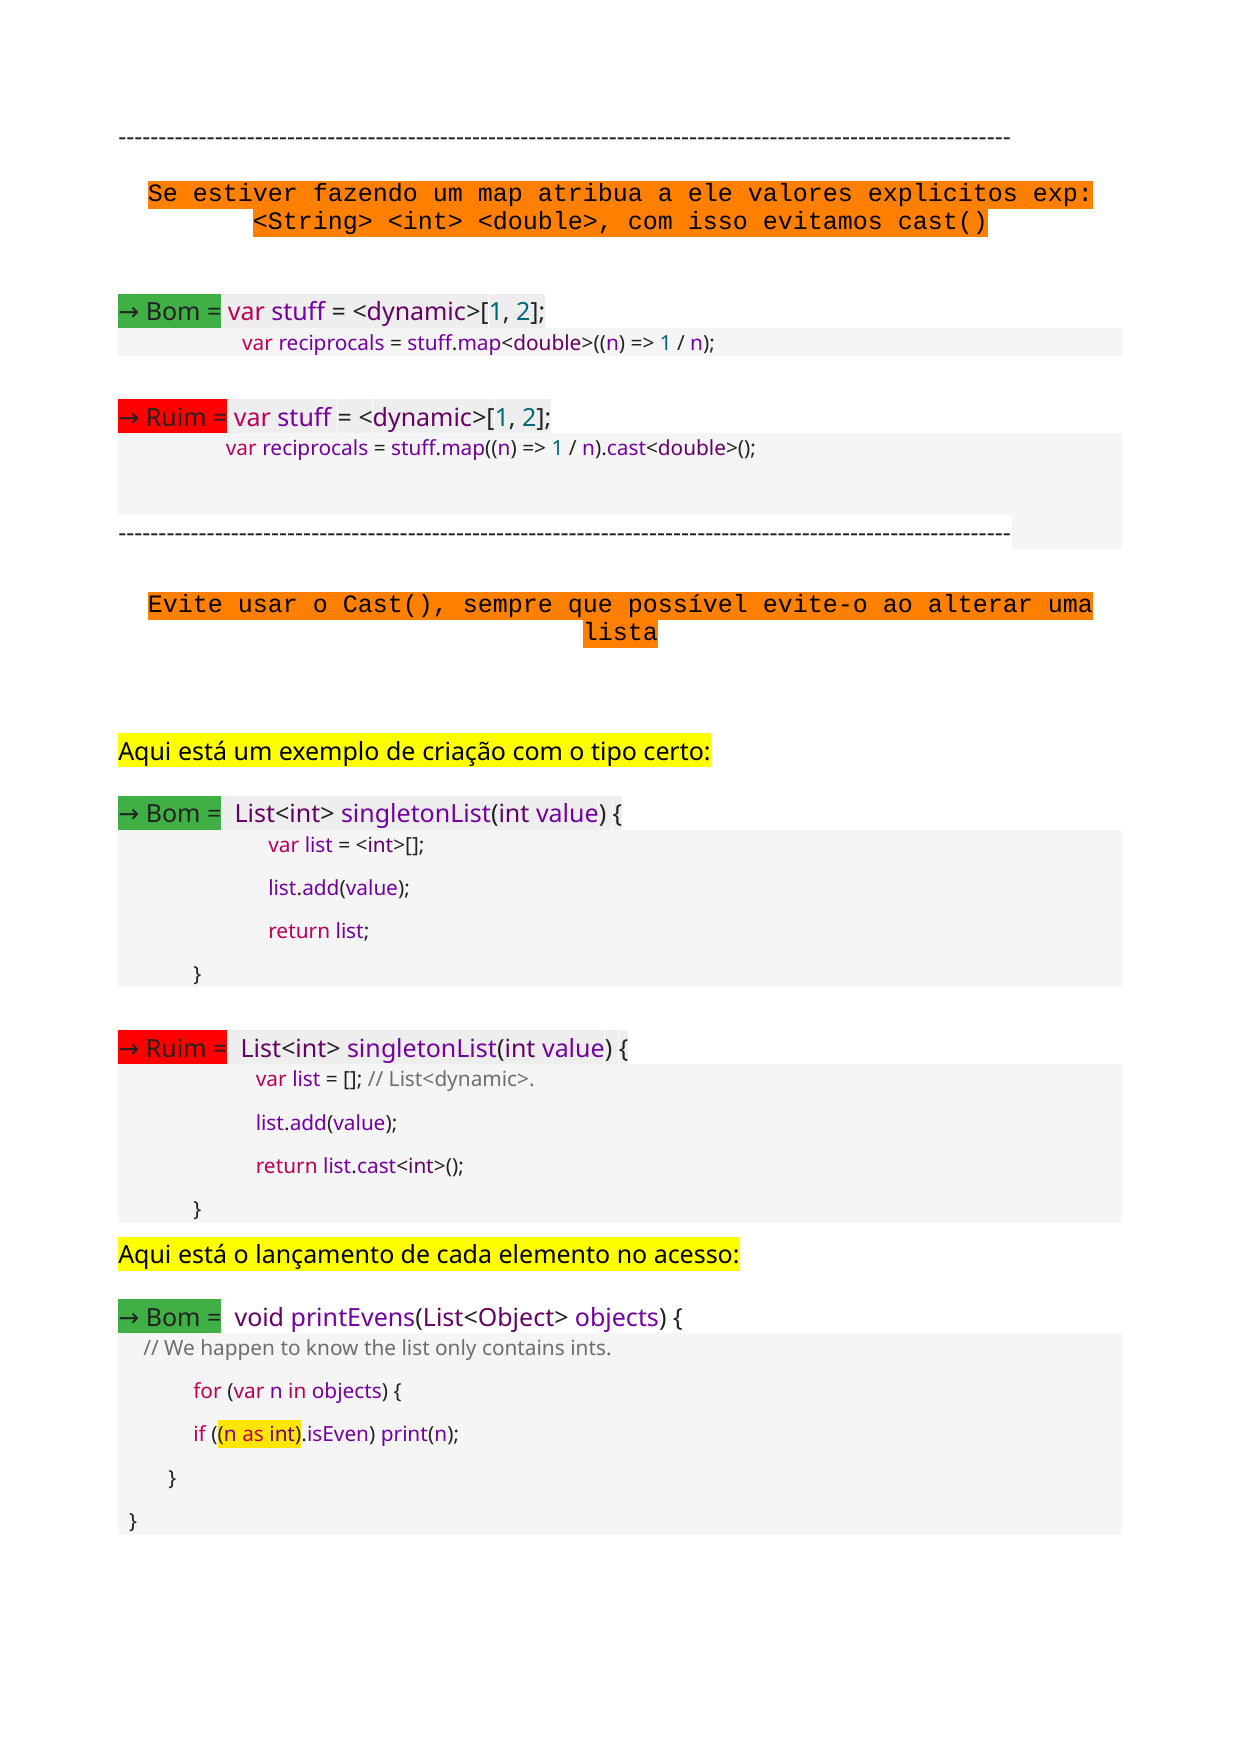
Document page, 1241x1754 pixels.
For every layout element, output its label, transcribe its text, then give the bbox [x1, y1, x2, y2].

text var list = []; // List<dynamic>. [118, 1064, 1122, 1093]
text var reciprocals = stuff.map((n) => 1 / n).cast<double>(); [118, 433, 1122, 462]
text var reciprocals = stuff.map<double>((n) => 1 / n); [118, 328, 1122, 356]
text } [118, 959, 1122, 987]
text } [118, 1463, 1122, 1491]
text --------------------------------------------------------------------------------------------------------------- [118, 118, 1122, 152]
text Aqui está o lançamento de cada elemento no acesso: [118, 1237, 1122, 1271]
text // We happen to know the list only contains ints. [118, 1333, 1122, 1362]
text Se estiver fazendo um map atribua a ele valores explicitos exp: <String> <int> <double>, com isso evitamos cast() [118, 181, 1122, 237]
text for (var n in objects) { [118, 1376, 1122, 1405]
text Aqui está um exemplo de criação com o tipo certo: [118, 733, 1122, 767]
text → Bom = void printEvens(List<Object> objects) { [118, 1299, 1122, 1333]
text → Ruim = List<int> singletonList(int value) { [118, 1030, 1122, 1064]
text → Ruim = var stuff = <dynamic>[1, 2]; [118, 399, 1122, 433]
text --------------------------------------------------------------------------------------------------------------- [118, 514, 1122, 549]
text → Bom = var stuff = <dynamic>[1, 2]; [118, 294, 1122, 328]
text } [118, 1194, 1122, 1222]
text Evite usar o Cast(), sempre que possível evite-o ao alterar uma lista [118, 592, 1122, 648]
text list.add(value); [118, 873, 1122, 901]
text } [118, 1506, 1122, 1534]
text list.add(value); [118, 1108, 1122, 1136]
text return list; [118, 916, 1122, 944]
text var list = <int>[]; [118, 830, 1122, 858]
text → Bom = List<int> singletonList(int value) { [118, 796, 1122, 830]
text if ((n as int).isEven) print(n); [118, 1419, 1122, 1448]
text return list.cast<int>(); [118, 1151, 1122, 1179]
